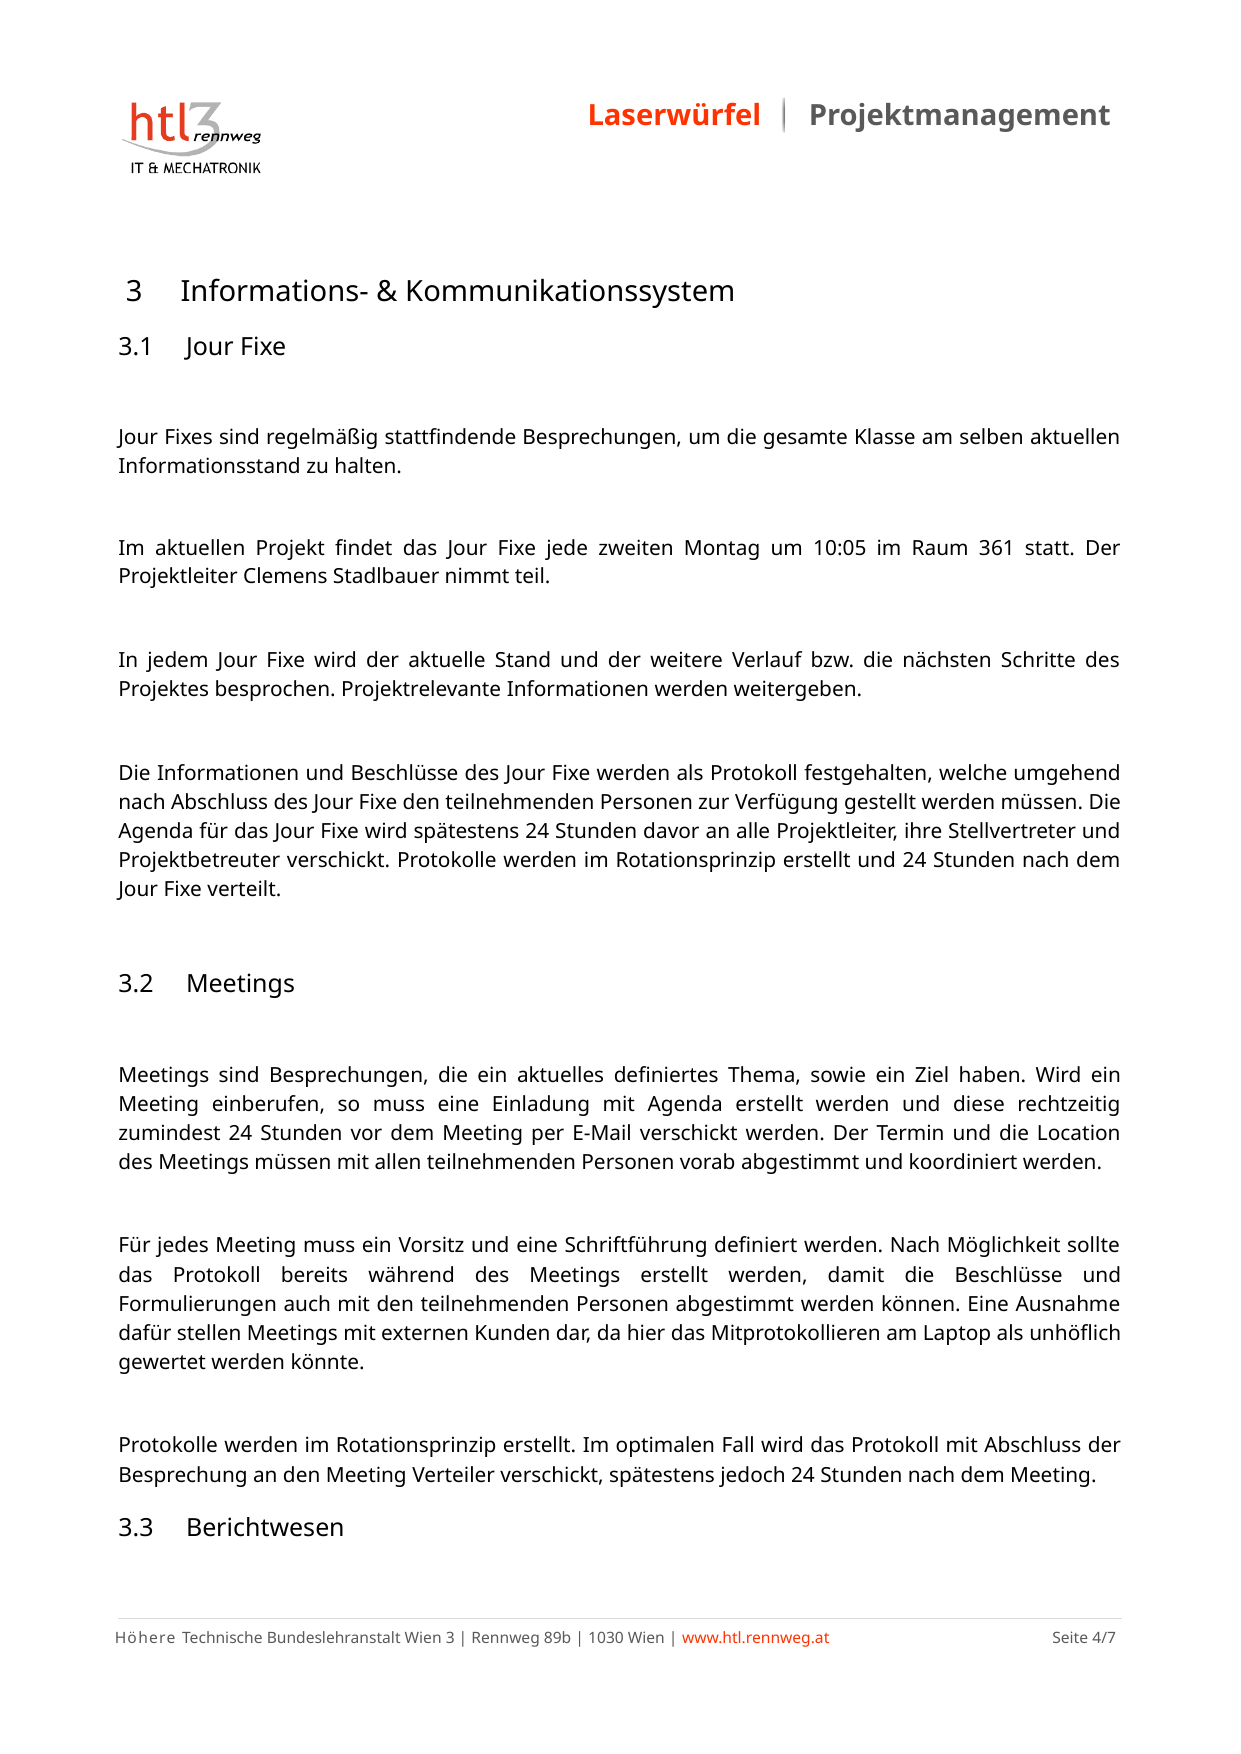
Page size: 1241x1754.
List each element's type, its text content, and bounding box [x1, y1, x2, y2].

subtitle 3.3 Berichtwesen [118, 1513, 1122, 1542]
subtitle 3.1 Jour Fixe [118, 332, 1122, 361]
text Die Informationen und Beschlüsse des Jour Fixe werden als Protokoll festgehalten, welche umgehend nach Abschluss des Jour Fixe den teilnehmenden Personen zur Verfügung gestellt werden müssen. Die Agenda für das Jour Fixe wird spätestens 24 Stunden davor an alle Projektleiter, ihre Stellvertreter und Projektbetreuter verschickt. Protokolle werden im Rotationsprinzip erstellt und 24 Stunden nach dem Jour Fixe verteilt. [118, 757, 1122, 902]
text In jedem Jour Fixe wird der aktuelle Stand und der weitere Verlauf bzw. die nächsten Schritte des Projektes besprochen. Projektrelevante Informationen werden weitergeben. [118, 644, 1122, 702]
picture [781, 97, 786, 133]
text Jour Fixes sind regelmäßig stattfindende Besprechungen, um die gesamte Klasse am selben aktuellen Informationsstand zu halten. [118, 421, 1122, 480]
text Meetings sind Besprechungen, die ein aktuelles definiertes Thema, sowie ein Ziel haben. Wird ein Meeting einberufen, so muss eine Einladung mit Agenda erstellt werden und diese rechtzeitig zumindest 24 Stunden vor dem Meeting per E-Mail verschickt werden. Der Termin und die Location des Meetings müssen mit allen teilnehmenden Personen vorab abgestimmt und koordiniert werden. [118, 1059, 1122, 1175]
subtitle 3.2 Meetings [118, 969, 1122, 998]
text Protokolle werden im Rotationsprinzip erstellt. Im optimalen Fall wird das Protokoll mit Abschluss der Besprechung an den Meeting Verteiler verschickt, spätestens jedoch 24 Stunden nach dem Meeting. [118, 1429, 1122, 1488]
subtitle 3 Informations- & Kommunikationssystem [81, 278, 1122, 307]
picture [121, 102, 261, 174]
text Im aktuellen Projekt findet das Jour Fixe jede zweiten Montag um 10:05 im Raum 361 statt. Der Projektleiter Clemens Stadlbauer nimmt teil. [118, 533, 1122, 590]
text Für jedes Meeting muss ein Vorsitz und eine Schriftführung definiert werden. Nach Möglichkeit sollte das Protokoll bereits während des Meetings erstellt werden, damit die Beschlüsse und Formulierungen auch mit den teilnehmenden Personen abgestimmt werden können. Eine Ausnahme dafür stellen Meetings mit externen Kunden dar, da hier das Mitprotokollieren am Laptop als unhöflich gewertet werden könnte. [118, 1229, 1122, 1375]
